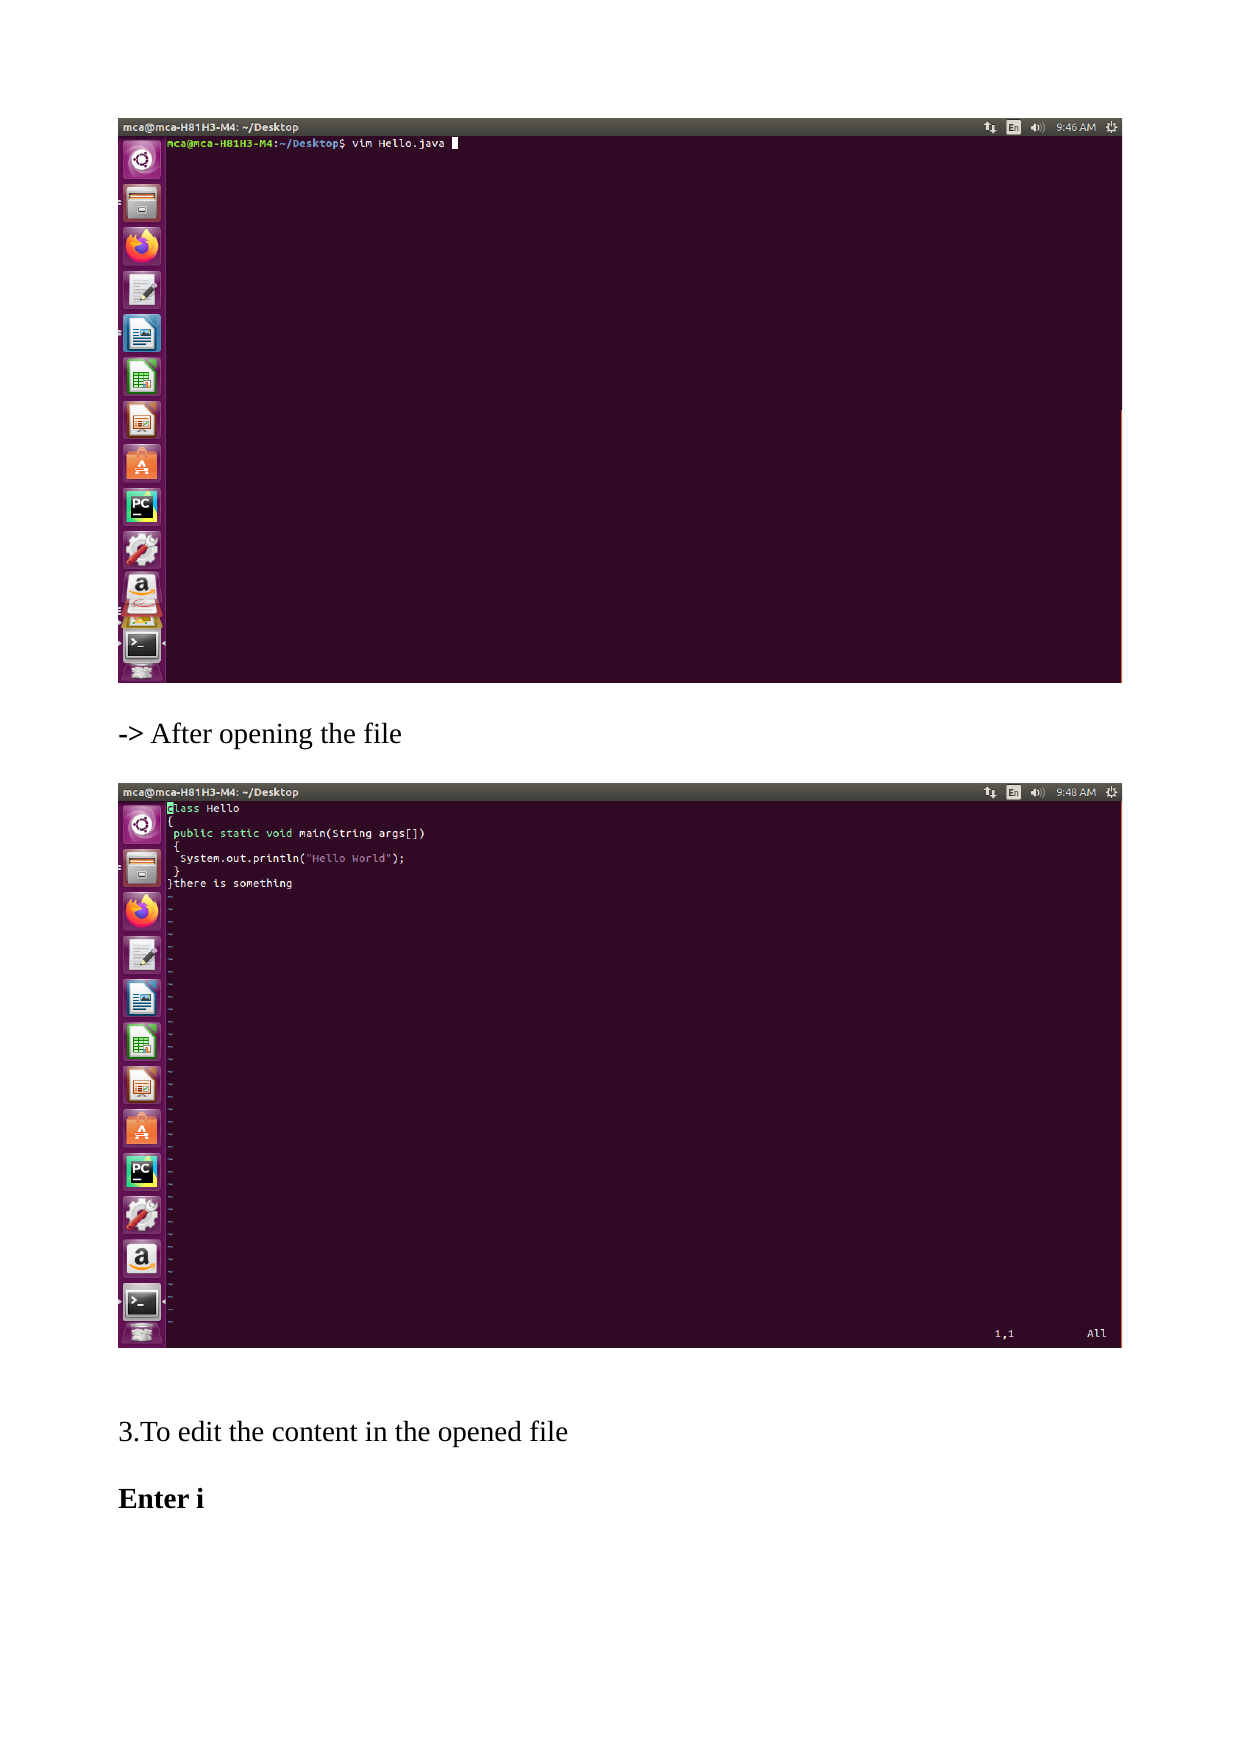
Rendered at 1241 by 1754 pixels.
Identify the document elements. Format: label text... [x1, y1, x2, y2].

picture [118, 783, 1123, 1348]
text 3.To edit the content in the opened file [118, 1414, 1122, 1448]
text -> After opening the file [118, 716, 1122, 749]
text Enter i [118, 1482, 1122, 1515]
picture [118, 118, 1123, 683]
